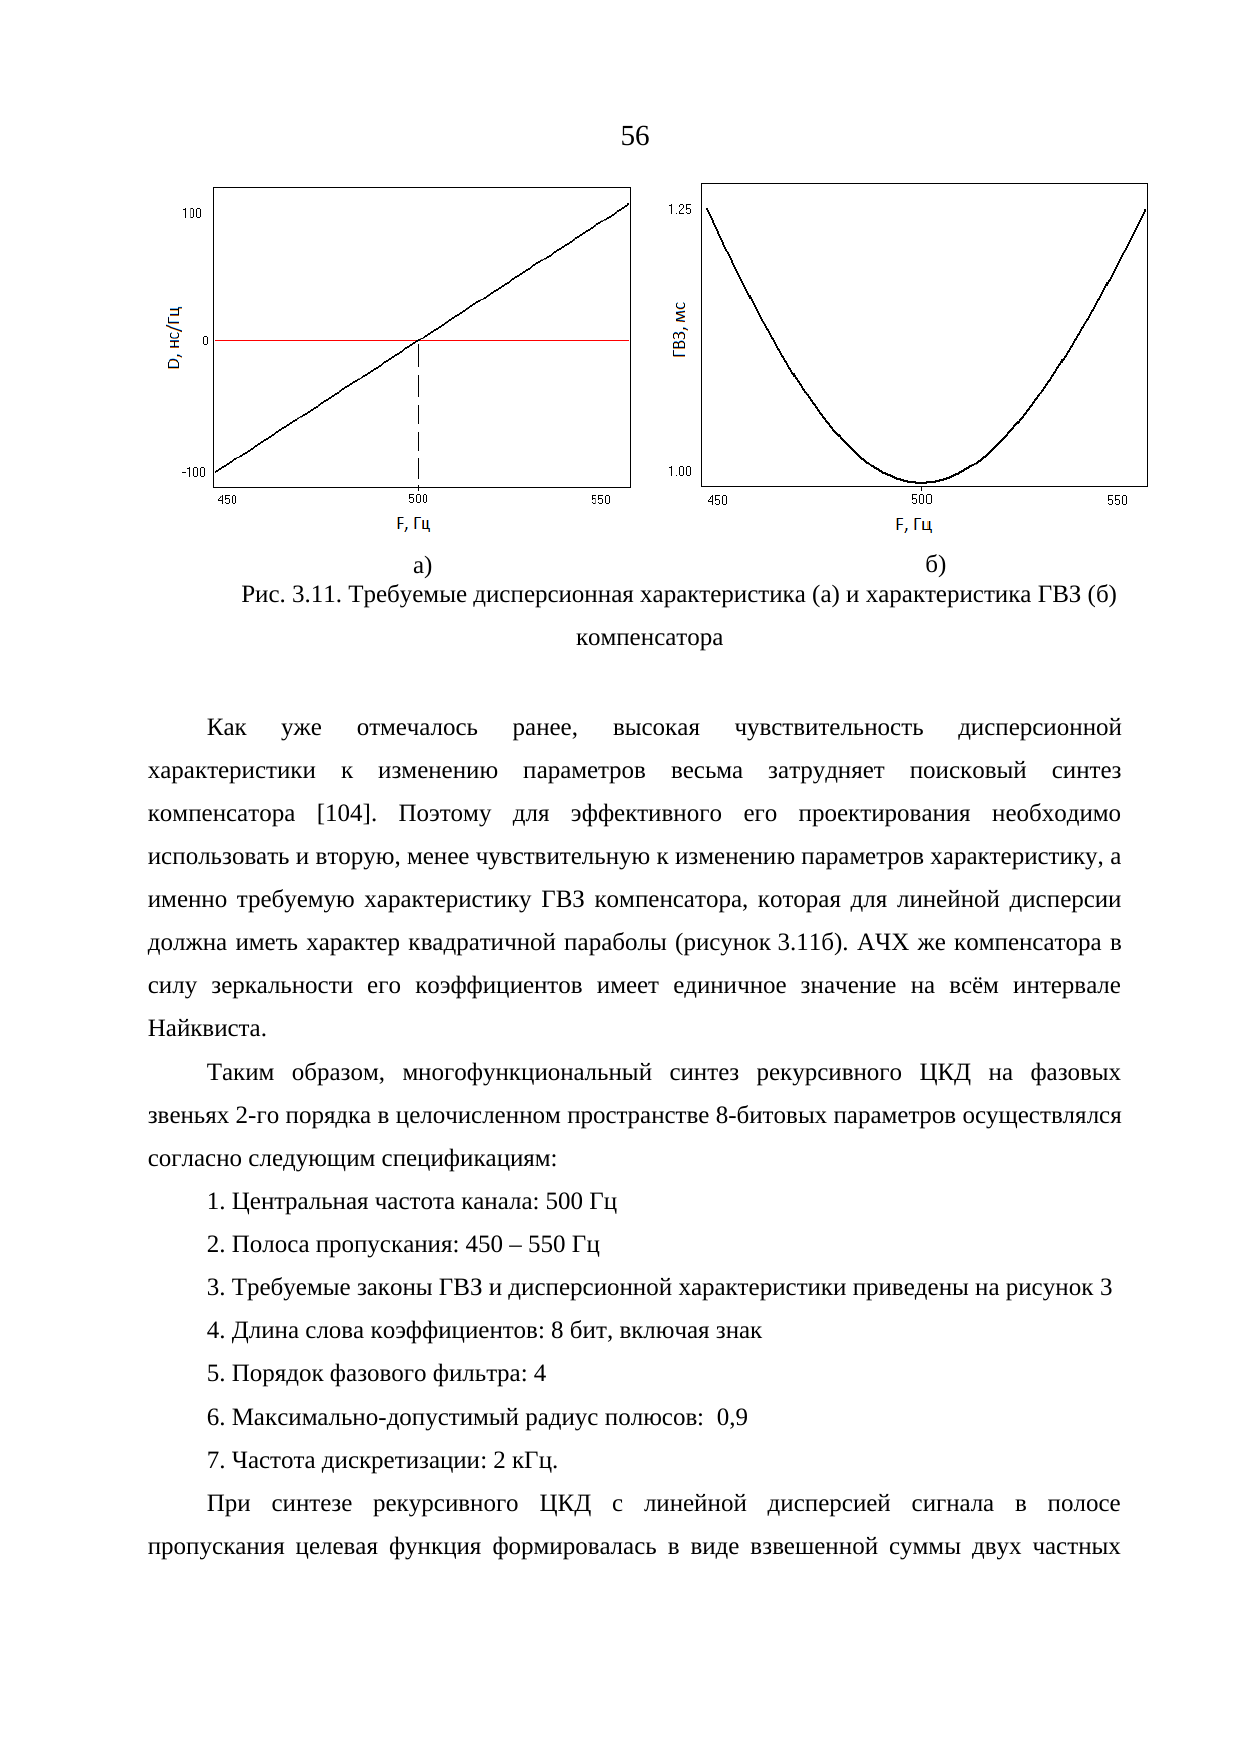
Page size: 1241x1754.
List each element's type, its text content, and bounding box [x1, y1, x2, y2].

text 1. Центральная частота канала: 500 Гц [148, 1186, 1122, 1215]
text 3. Требуемые законы ГВЗ и дисперсионной характеристики приведены на рисунок 3 [148, 1272, 1122, 1301]
text 2. Полоса пропускания: 450 – 550 Гц [148, 1229, 1122, 1258]
text При синтезе рекурсивного ЦКД с линейной дисперсией сигнала в полосе пропускания целевая функция формировалась в виде взвешенной суммы двух частных [148, 1488, 1122, 1560]
text 6. Максимально-допустимый радиус полюсов: 0,9 [148, 1402, 1122, 1430]
text 5. Порядок фазового фильтра: 4 [148, 1358, 1122, 1387]
text Как уже отмечалось ранее, высокая чувствительность дисперсионной характеристики к изменению параметров весьма затрудняет поисковый синтез компенсатора [104]. Поэтому для эффективного его проектирования необходимо использовать и вторую, менее чувствительную к изменению параметров характеристику, а именно требуемую характеристику ГВЗ компенсатора, которая для линейной дисперсии должна иметь характер квадратичной параболы (рисунок 3.11б). АЧХ же компенсатора в силу зеркальности его коэффициентов имеет единичное значение на всём интервале Найквиста. [148, 712, 1122, 1042]
text 7. Частота дискретизации: 2 кГц. [148, 1445, 1122, 1473]
text 4. Длина слова коэффициентов: 8 бит, включая знак [148, 1315, 1122, 1344]
picture [661, 181, 1152, 535]
text Таким образом, многофункциональный синтез рекурсивного ЦКД на фазовых звеньях 2-го порядка в целочисленном пространстве 8-битовых параметров осуществлялся согласно следующим спецификациям: [148, 1057, 1122, 1172]
picture [148, 181, 638, 536]
table_header а) [136, 181, 649, 579]
table_cell Рис. 3.11. Требуемые дисперсионная характеристика (а) и характеристика ГВЗ (б) компенсатора [136, 579, 1163, 651]
table_header б) [650, 181, 1163, 579]
